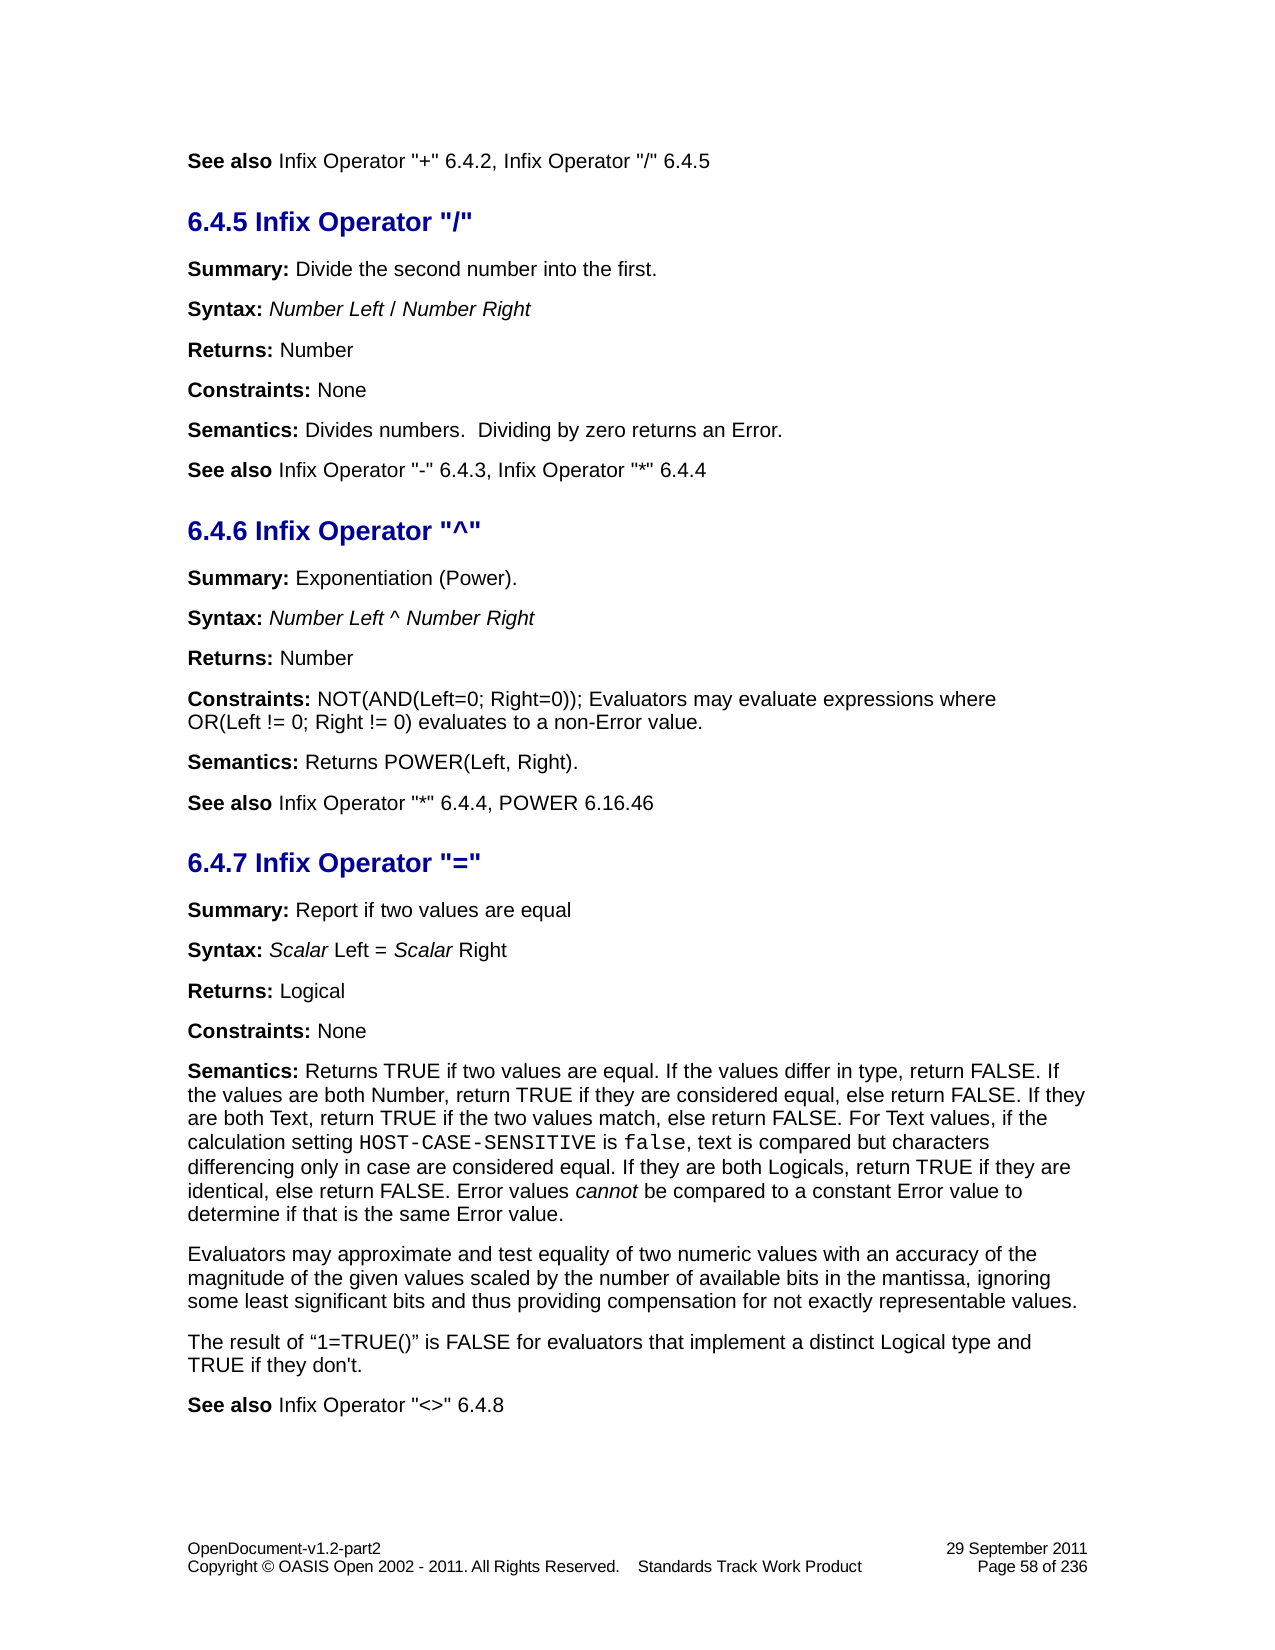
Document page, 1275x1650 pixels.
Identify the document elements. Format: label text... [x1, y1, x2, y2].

text Returns: Logical [187, 979, 1088, 1003]
subtitle Infix Operator "=" [187, 848, 1088, 878]
text Syntax: Scalar Left = Scalar Right [187, 939, 1088, 962]
text Summary: Divide the second number into the first. [187, 258, 1088, 281]
subtitle Infix Operator "/" [187, 207, 1088, 237]
text Syntax: Number Left ^ Number Right [187, 607, 1088, 630]
text See also Infix Operator "*" 6.4.4, POWER 6.16.46 [187, 791, 1088, 814]
text Syntax: Number Left / Number Right [187, 298, 1088, 321]
text Semantics: Returns POWER(Left, Right). [187, 751, 1088, 774]
text The result of “1=TRUE()” is FALSE for evaluators that implement a distinct Logical type and TRUE if they don't. [187, 1330, 1088, 1377]
text See also Infix Operator "-" 6.4.3, Infix Operator "*" 6.4.4 [187, 459, 1088, 482]
text Constraints: NOT(AND(Left=0; Right=0)); Evaluators may evaluate expressions where OR(Left != 0; Right != 0) evaluates to a non-Error value. [187, 687, 1088, 734]
text Constraints: None [187, 1019, 1088, 1043]
text Summary: Exponentiation (Power). [187, 566, 1088, 590]
text See also Infix Operator "<>" 6.4.8 [187, 1394, 1088, 1417]
text Summary: Report if two values are equal [187, 899, 1088, 922]
text Returns: Number [187, 647, 1088, 670]
text Constraints: None [187, 378, 1088, 402]
text Semantics: Divides numbers. Dividing by zero returns an Error. [187, 418, 1088, 442]
text Evaluators may approximate and test equality of two numeric values with an accuracy of the magnitude of the given values scaled by the number of available bits in the mantissa, ignoring some least significant bits and thus providing compensation for not exactly representable values. [187, 1243, 1088, 1313]
text See also Infix Operator "+" 6.4.2, Infix Operator "/" 6.4.5 [187, 150, 1088, 173]
text Returns: Number [187, 338, 1088, 362]
text Semantics: Returns TRUE if two values are equal. If the values differ in type, return FALSE. If the values are both Number, return TRUE if they are considered equal, else return FALSE. If they are both Text, return TRUE if the two values match, else return FALSE. For Text values, if the calculation setting HOST-CASE-SENSITIVE is false, text is compared but characters differencing only in case are considered equal. If they are both Logicals, return TRUE if they are identical, else return FALSE. Error values cannot be compared to a constant Error value to determine if that is the same Error value. [187, 1059, 1088, 1226]
subtitle Infix Operator "^" [187, 516, 1088, 546]
